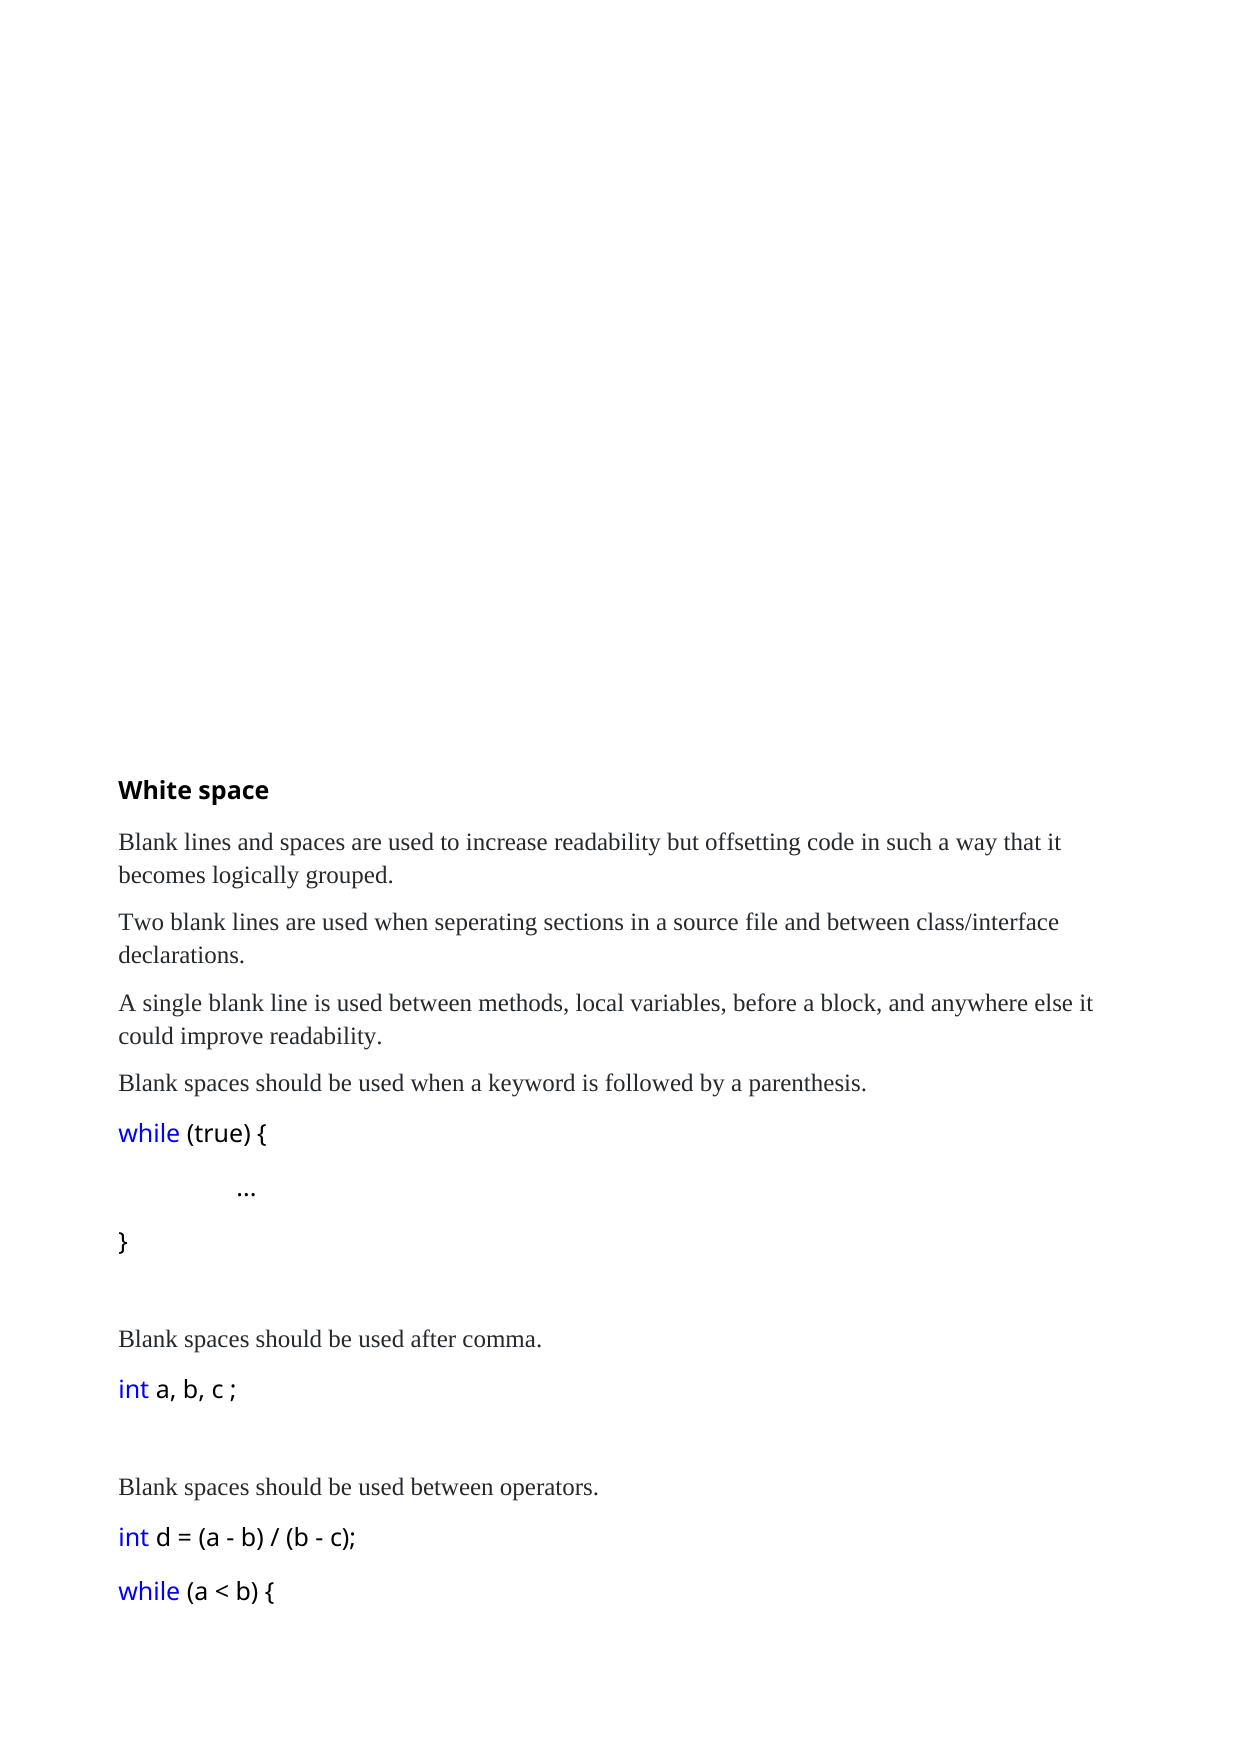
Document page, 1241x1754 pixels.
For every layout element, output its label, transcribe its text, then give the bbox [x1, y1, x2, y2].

text int d = (a - b) / (b - c); [118, 1520, 1122, 1554]
text while (true) { [118, 1116, 1122, 1150]
text Blank spaces should be used when a keyword is followed by a parenthesis. [118, 1068, 1122, 1097]
text ... [118, 1170, 1122, 1204]
text A single blank line is used between methods, local variables, before a block, and anywhere else it could improve readability. [118, 988, 1122, 1050]
text int a, b, c ; [118, 1372, 1122, 1406]
text Blank spaces should be used after comma. [118, 1324, 1122, 1353]
text Blank lines and spaces are used to increase readability but offsetting code in such a way that it becomes logically grouped. [118, 827, 1122, 888]
text Blank spaces should be used between operators. [118, 1472, 1122, 1501]
text Two blank lines are used when seperating sections in a source file and between class/interface declarations. [118, 907, 1122, 969]
text while (a < b) { [118, 1574, 1122, 1608]
text } [118, 1224, 1122, 1258]
text White space [118, 773, 1122, 807]
